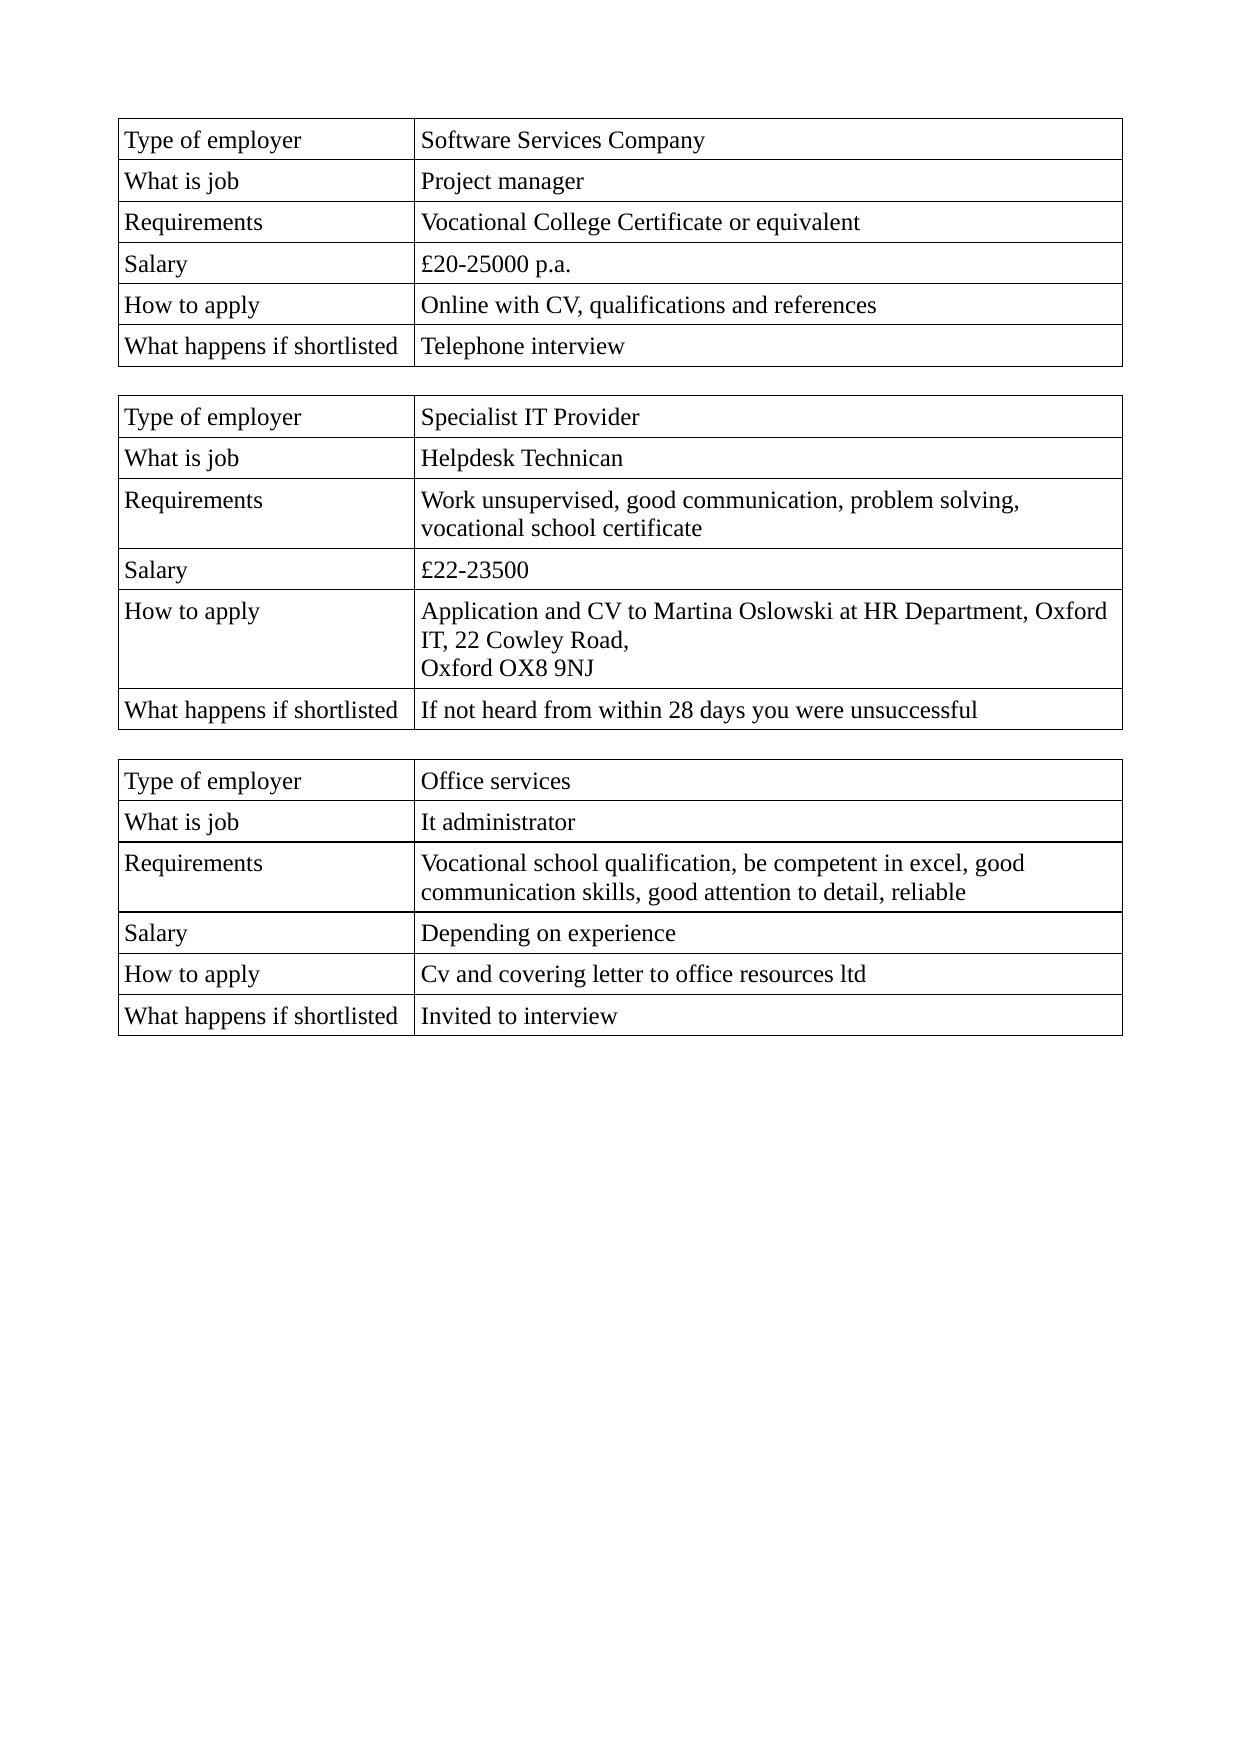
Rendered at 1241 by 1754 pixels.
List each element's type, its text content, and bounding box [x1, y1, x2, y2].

table_cell £22-23500 [415, 549, 1122, 589]
table_cell Requirements [119, 843, 414, 911]
table_cell £20-25000 p.a. [415, 243, 1122, 283]
table_cell Salary [119, 549, 414, 589]
table_cell Online with CV, qualifications and references [415, 284, 1122, 324]
table_cell Vocational school qualification, be competent in excel, good communication skills, good attention to detail, reliable [415, 843, 1122, 911]
table_cell Project manager [415, 160, 1122, 201]
table_cell What is job [119, 438, 414, 478]
table_header Type of employer [119, 119, 414, 159]
table_cell What happens if shortlisted [119, 995, 414, 1035]
table_cell It administrator [415, 801, 1122, 841]
table_cell Telephone interview [415, 325, 1122, 366]
table_cell Salary [119, 243, 414, 283]
table_cell How to apply [119, 284, 414, 324]
table_cell What is job [119, 160, 414, 201]
table_header Office services [415, 760, 1122, 800]
table_header Specialist IT Provider [415, 396, 1122, 437]
table_cell What happens if shortlisted [119, 325, 414, 366]
table_header Software Services Company [415, 119, 1122, 159]
table_cell If not heard from within 28 days you were unsuccessful [415, 689, 1122, 729]
table_cell How to apply [119, 590, 414, 688]
table_cell What happens if shortlisted [119, 689, 414, 729]
table_cell Requirements [119, 202, 414, 242]
table_cell Invited to interview [415, 995, 1122, 1035]
table_header Type of employer [119, 760, 414, 800]
table_cell What is job [119, 801, 414, 841]
table_cell Cv and covering letter to office resources ltd [415, 954, 1122, 994]
table_cell Depending on experience [415, 913, 1122, 953]
table_cell Vocational College Certificate or equivalent [415, 202, 1122, 242]
table_header Type of employer [119, 396, 414, 437]
table_cell Helpdesk Technican [415, 438, 1122, 478]
table_cell Salary [119, 913, 414, 953]
table_cell Application and CV to Martina Oslowski at HR Department, Oxford IT, 22 Cowley Road, Oxford OX8 9NJ [415, 590, 1122, 688]
table_cell Requirements [119, 479, 414, 548]
table_cell How to apply [119, 954, 414, 994]
table_cell Work unsupervised, good communication, problem solving, vocational school certificate [415, 479, 1122, 548]
